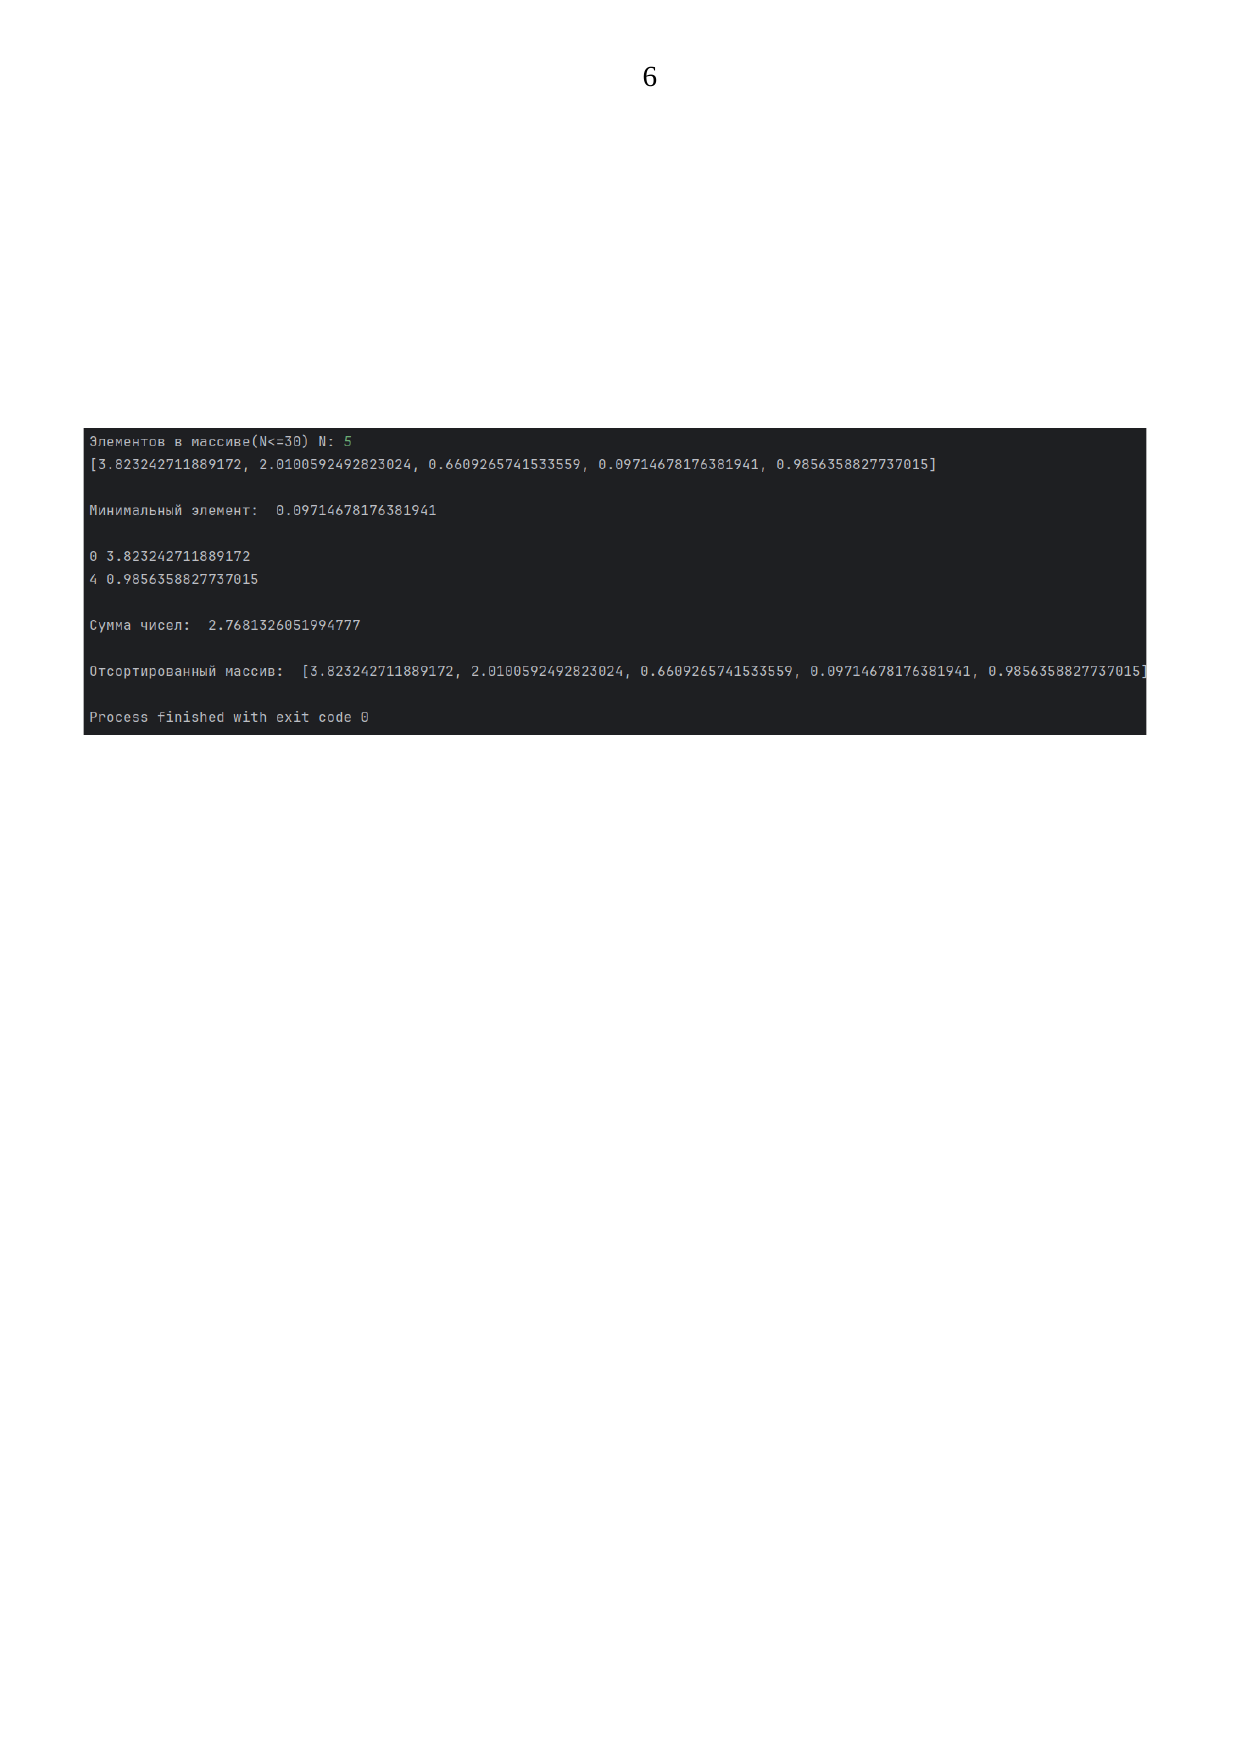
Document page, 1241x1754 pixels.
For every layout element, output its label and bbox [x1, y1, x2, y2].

picture [83, 428, 1147, 735]
